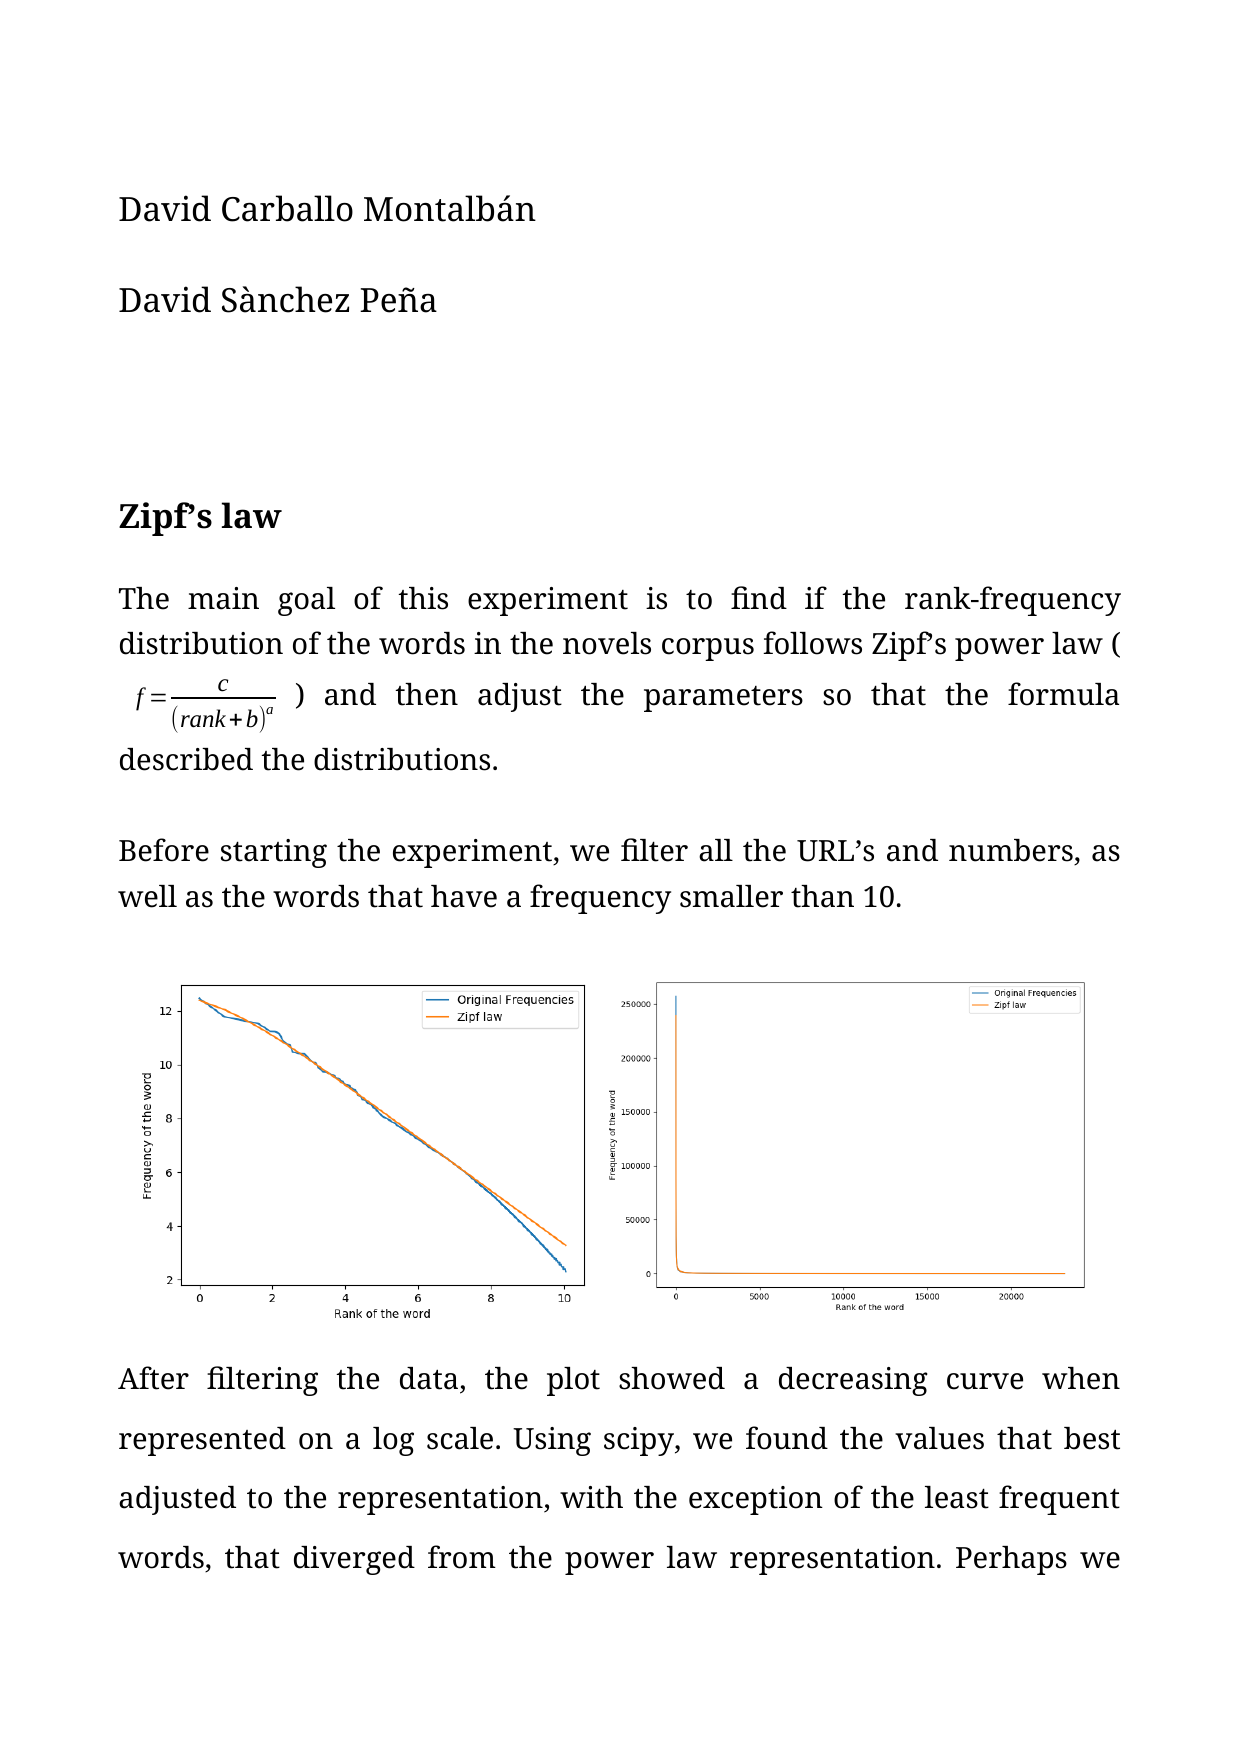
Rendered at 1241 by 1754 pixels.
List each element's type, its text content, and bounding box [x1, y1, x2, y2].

picture [126, 961, 1099, 1323]
text David Sànchez Peña [118, 277, 1122, 322]
text Before starting the experiment, we filter all the URL’s and numbers, as well as the words that have a frequency smaller than 10. [118, 831, 1122, 916]
text The main goal of this experiment is to find if the rank-frequency distribution of the words in the novels corpus follows Zipf’s power law () and then adjust the parameters so that the formula described the distributions. [118, 578, 1122, 779]
text David Carballo Montalbán [118, 186, 1122, 232]
text After filtering the data, the plot showed a decreasing curve when represented on a log scale. Using scipy, we found the values that best adjusted to the representation, with the exception of the least frequent words, that diverged from the power law representation. Perhaps we [118, 1358, 1122, 1577]
text Zipf’s law [118, 493, 1122, 538]
